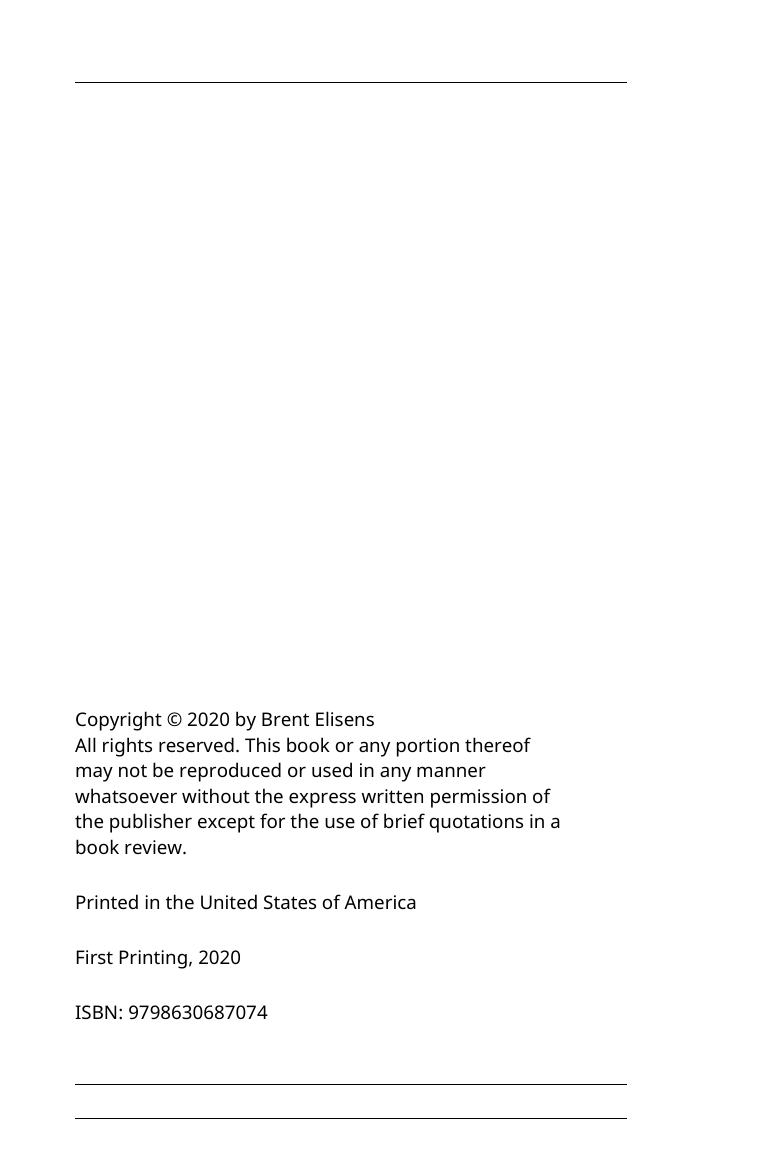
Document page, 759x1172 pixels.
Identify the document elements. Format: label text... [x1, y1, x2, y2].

text First Printing, 2020 [75, 944, 568, 969]
text ISBN: 9798630687074 [75, 999, 568, 1024]
text Printed in the United States of America [75, 889, 568, 914]
text Copyright © 2020 by Brent Elisens All rights reserved. This book or any portion thereof may not be reproduced or used in any manner whatsoever without the express written permission of the publisher except for the use of brief quotations in a book review. [75, 681, 568, 859]
